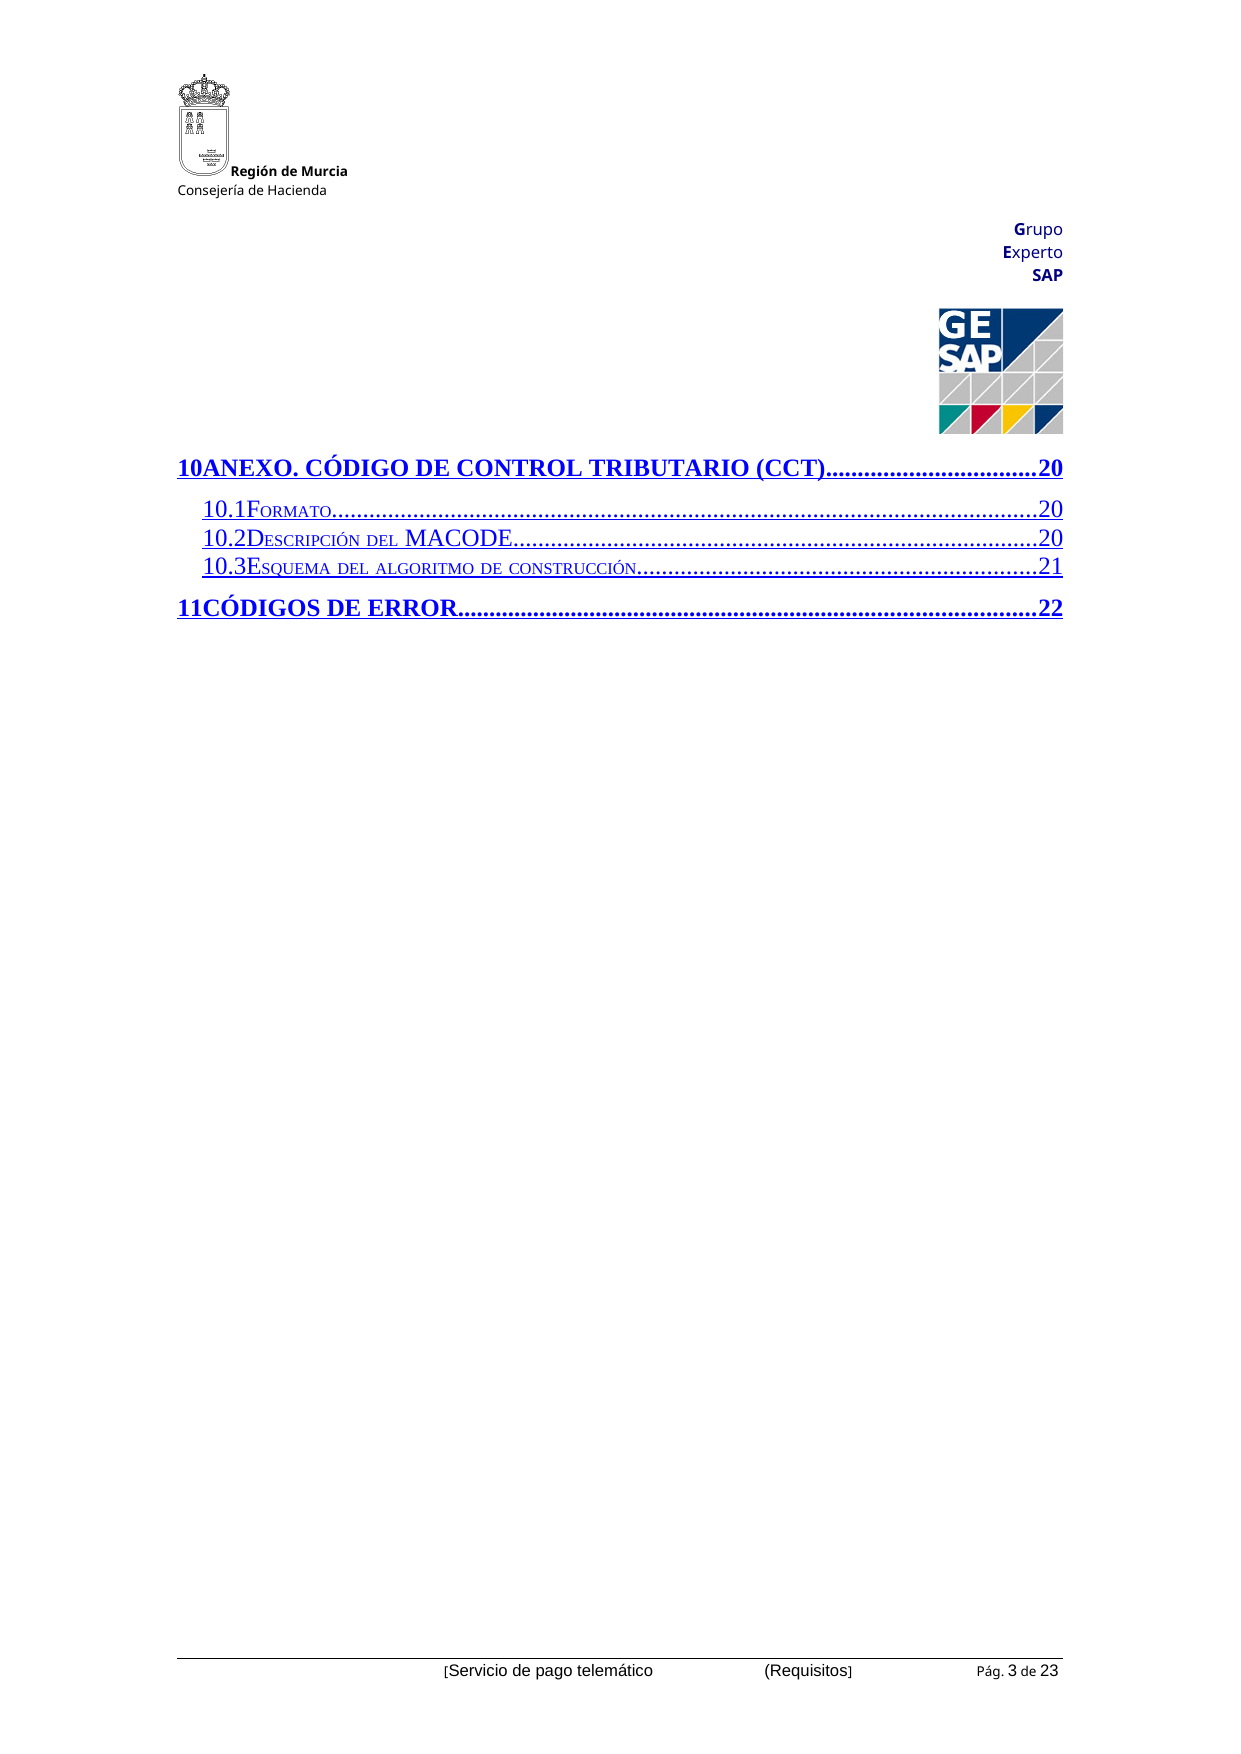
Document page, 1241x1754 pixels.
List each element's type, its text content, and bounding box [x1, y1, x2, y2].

picture [177, 73, 231, 177]
text 10ANEXO. CÓDIGO DE CONTROL TRIBUTARIO (CCT) 20 [177, 453, 1063, 478]
text 10.2Descripción del MACODE 20 [202, 523, 1063, 548]
text 11CÓDIGOS DE ERROR 22 [177, 593, 1063, 618]
picture [938, 308, 1064, 434]
text 10.1Formato 20 [202, 494, 1063, 519]
text 10.3Esquema del algoritmo de construcción 21 [202, 551, 1063, 576]
